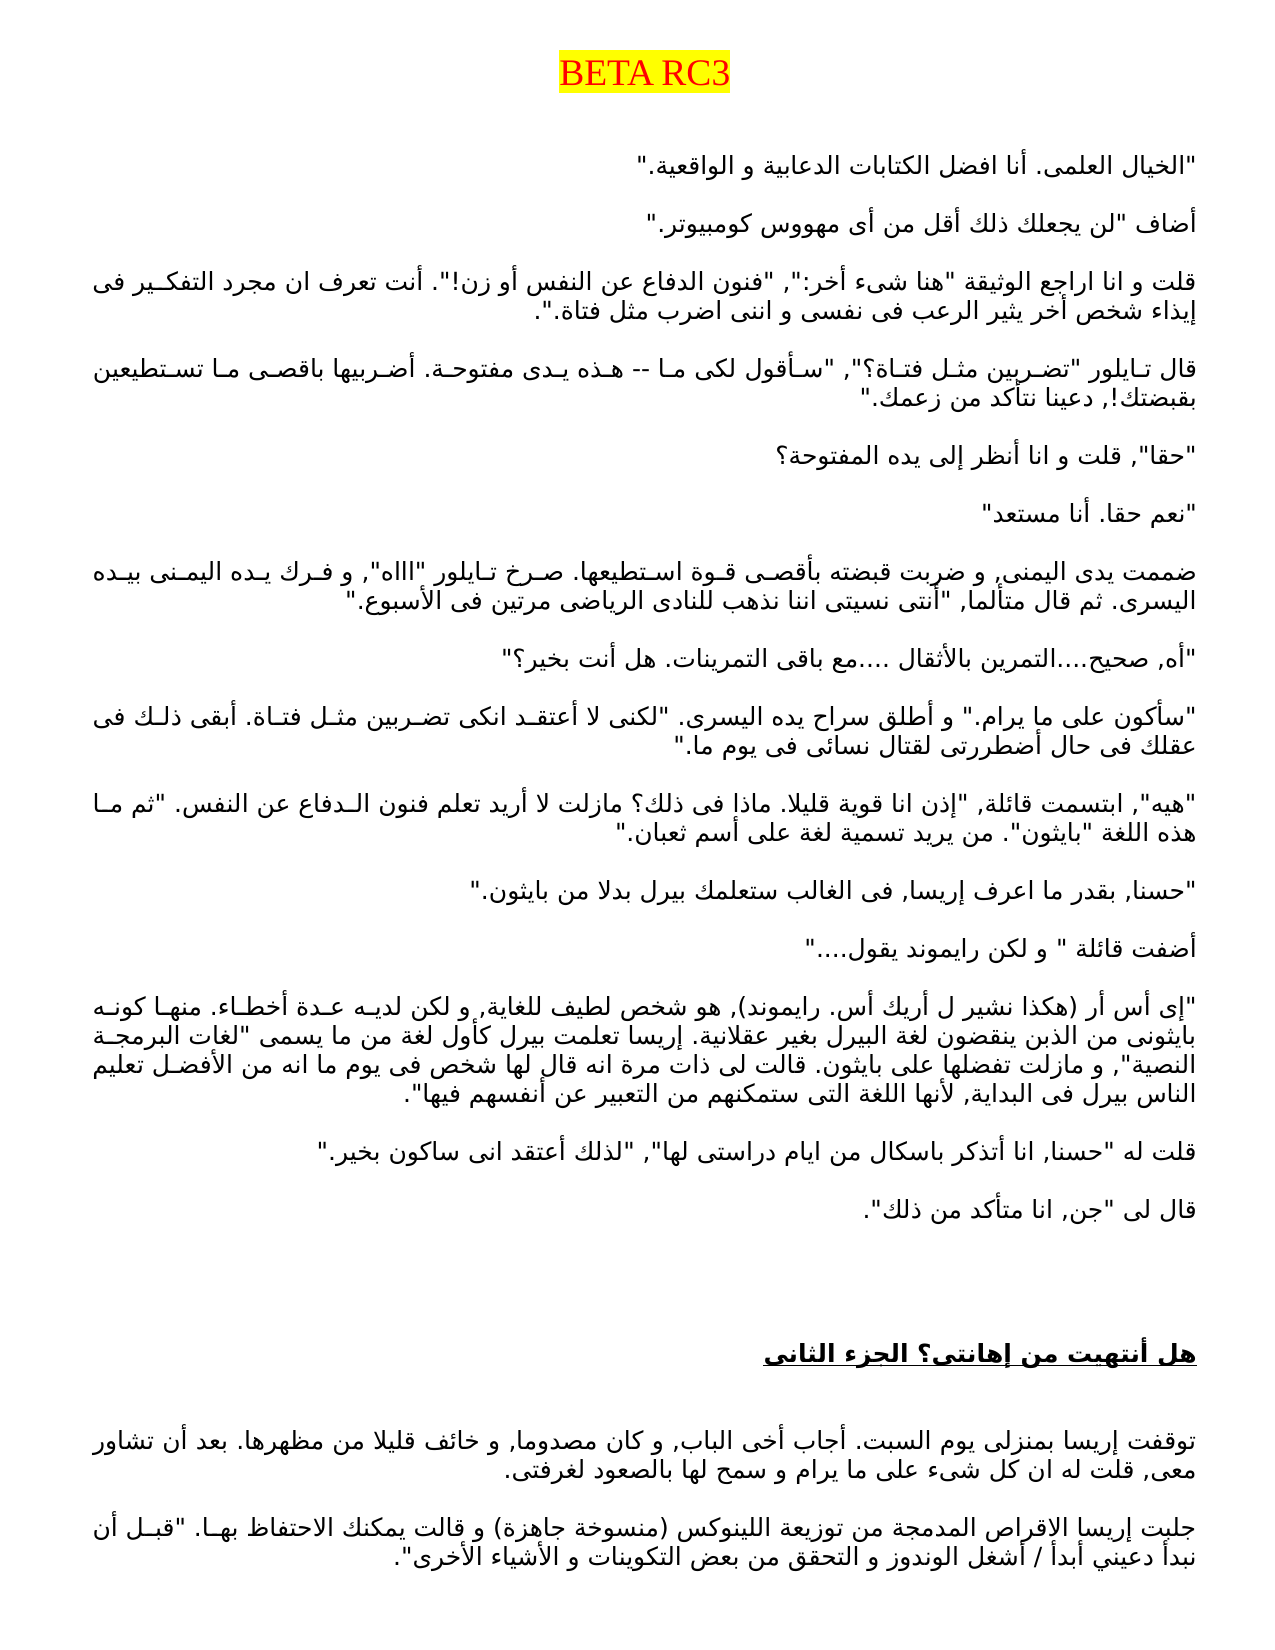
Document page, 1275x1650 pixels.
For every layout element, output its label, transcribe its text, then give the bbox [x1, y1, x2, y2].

text "حقا", قلت و انا أنظر إلى يده المفتوحة؟ [92, 441, 1197, 471]
text هل أنتهيت من إهانتى؟ الجزء الثانى [92, 1340, 1197, 1369]
text جلبت إريسا الاقراص المدمجة من توزيعة اللينوكس (منسوخة جاهزة) و قالت يمكنك الاحتفاظ بها. "قبل أن نبدأ دعيني أبدأ / أشغل الوندوز و التحقق من بعض التكوينات و الأشياء الأخرى". [92, 1513, 1197, 1572]
text "أه, صحيح....التمرين بالأثقال ....مع باقى التمرينات. هل أنت بخير؟" [92, 644, 1197, 673]
text "إى أس أر (هكذا نشير ل أريك أس. رايموند), هو شخص لطيف للغاية, و لكن لديه عدة أخطاء. منها كونه بايثونى من الذبن ينقضون لغة البيرل بغير عقلانية. إريسا تعلمت بيرل كأول لغة من ما يسمى "لغات البرمجة النصية", و مازلت تفضلها على بايثون. قالت لى ذات مرة انه قال لها شخص فى يوم ما انه من الأفضل تعليم الناس بيرل فى البداية, لأنها اللغة التى ستمكنهم من التعبير عن أنفسهم فيها". [92, 992, 1197, 1109]
text "حسنا, بقدر ما اعرف إريسا, فى الغالب ستعلمك بيرل بدلا من بايثون." [92, 876, 1197, 906]
text "نعم حقا. أنا مستعد" [92, 499, 1197, 528]
text أضاف "لن يجعلك ذلك أقل من أى مهووس كومبيوتر." [92, 209, 1197, 238]
text توقفت إريسا بمنزلى يوم السبت. أجاب أخى الباب, و كان مصدوما, و خائف قليلا من مظهرها. بعد أن تشاور معى, قلت له ان كل شىء على ما يرام و سمح لها بالصعود لغرفتى. [92, 1426, 1197, 1485]
text "سأكون على ما يرام." و أطلق سراح يده اليسرى. "لكنى لا أعتقد انكى تضربين مثل فتاة. أبقى ذلك فى عقلك فى حال أضطررتى لقتال نسائى فى يوم ما." [92, 702, 1197, 761]
text قلت و انا اراجع الوثيقة "هنا شىء أخر:", "فنون الدفاع عن النفس أو زن!". أنت تعرف ان مجرد التفكير فى إيذاء شخص أخر يثير الرعب فى نفسى و اننى اضرب مثل فتاة.". [92, 267, 1197, 326]
text ضممت يدى اليمنى, و ضربت قبضته بأقصى قوة استطيعها. صرخ تايلور "اااه", و فرك يده اليمنى بيده اليسرى. ثم قال متألما, "أنتى نسيتى اننا نذهب للنادى الرياضى مرتين فى الأسبوع." [92, 557, 1197, 616]
text "هيه", ابتسمت قائلة, "إذن انا قوية قليلا. ماذا فى ذلك؟ مازلت لا أريد تعلم فنون الدفاع عن النفس. "ثم ما هذه اللغة "بايثون". من يريد تسمية لغة على أسم ثعبان." [92, 789, 1197, 848]
text أضفت قائلة " و لكن رايموند يقول...." [92, 934, 1197, 963]
text قلت له "حسنا, انا أتذكر باسكال من ايام دراستى لها", "لذلك أعتقد انى ساكون بخير." [92, 1138, 1197, 1167]
text "الخيال العلمى. أنا افضل الكتابات الدعابية و الواقعية." [92, 151, 1197, 181]
text قال لى "جن, انا متأكد من ذلك". [92, 1196, 1197, 1225]
text قال تايلور "تضربين مثل فتاة؟", "سأقول لكى ما -- هذه يدى مفتوحة. أضربيها باقصى ما تستطيعين بقبضتك!, دعينا نتأكد من زعمك." [92, 354, 1197, 413]
